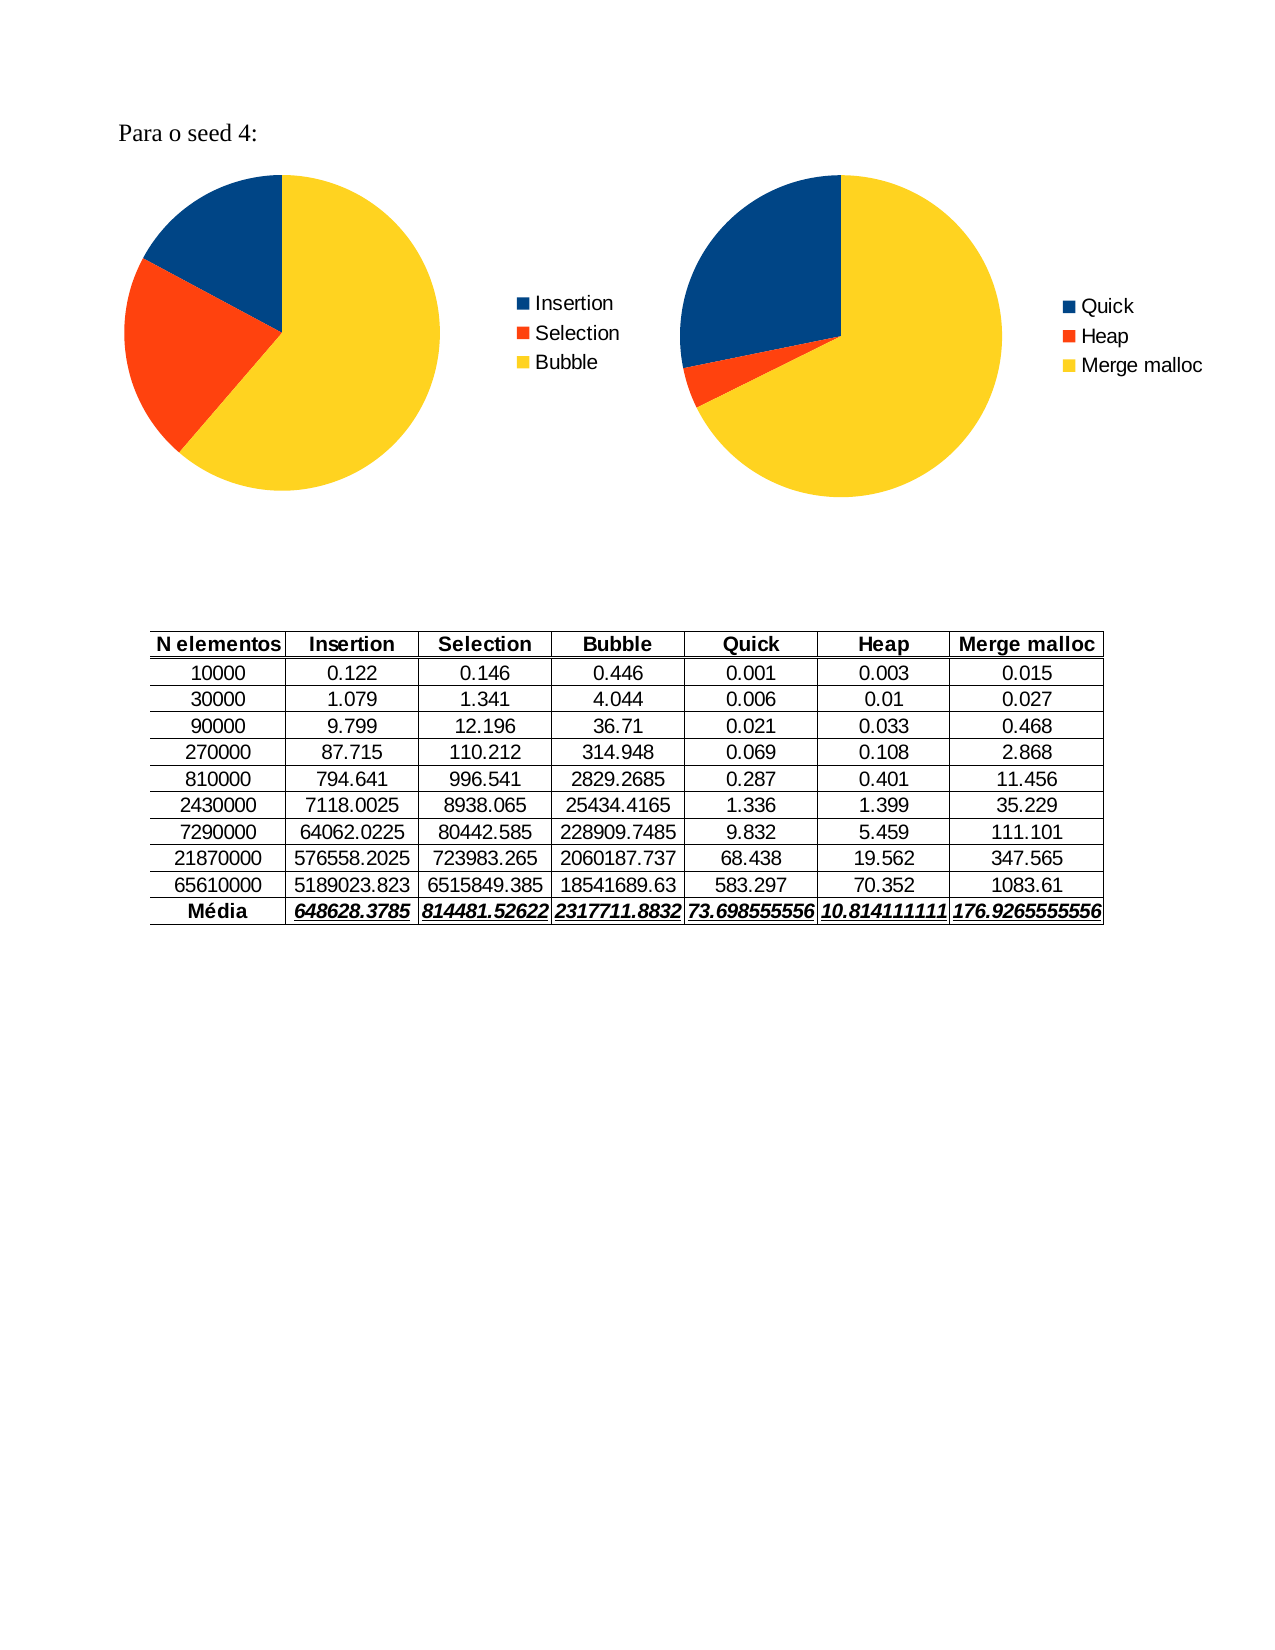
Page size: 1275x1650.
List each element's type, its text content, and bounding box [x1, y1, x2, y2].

text Para o seed 4: [118, 118, 1157, 147]
